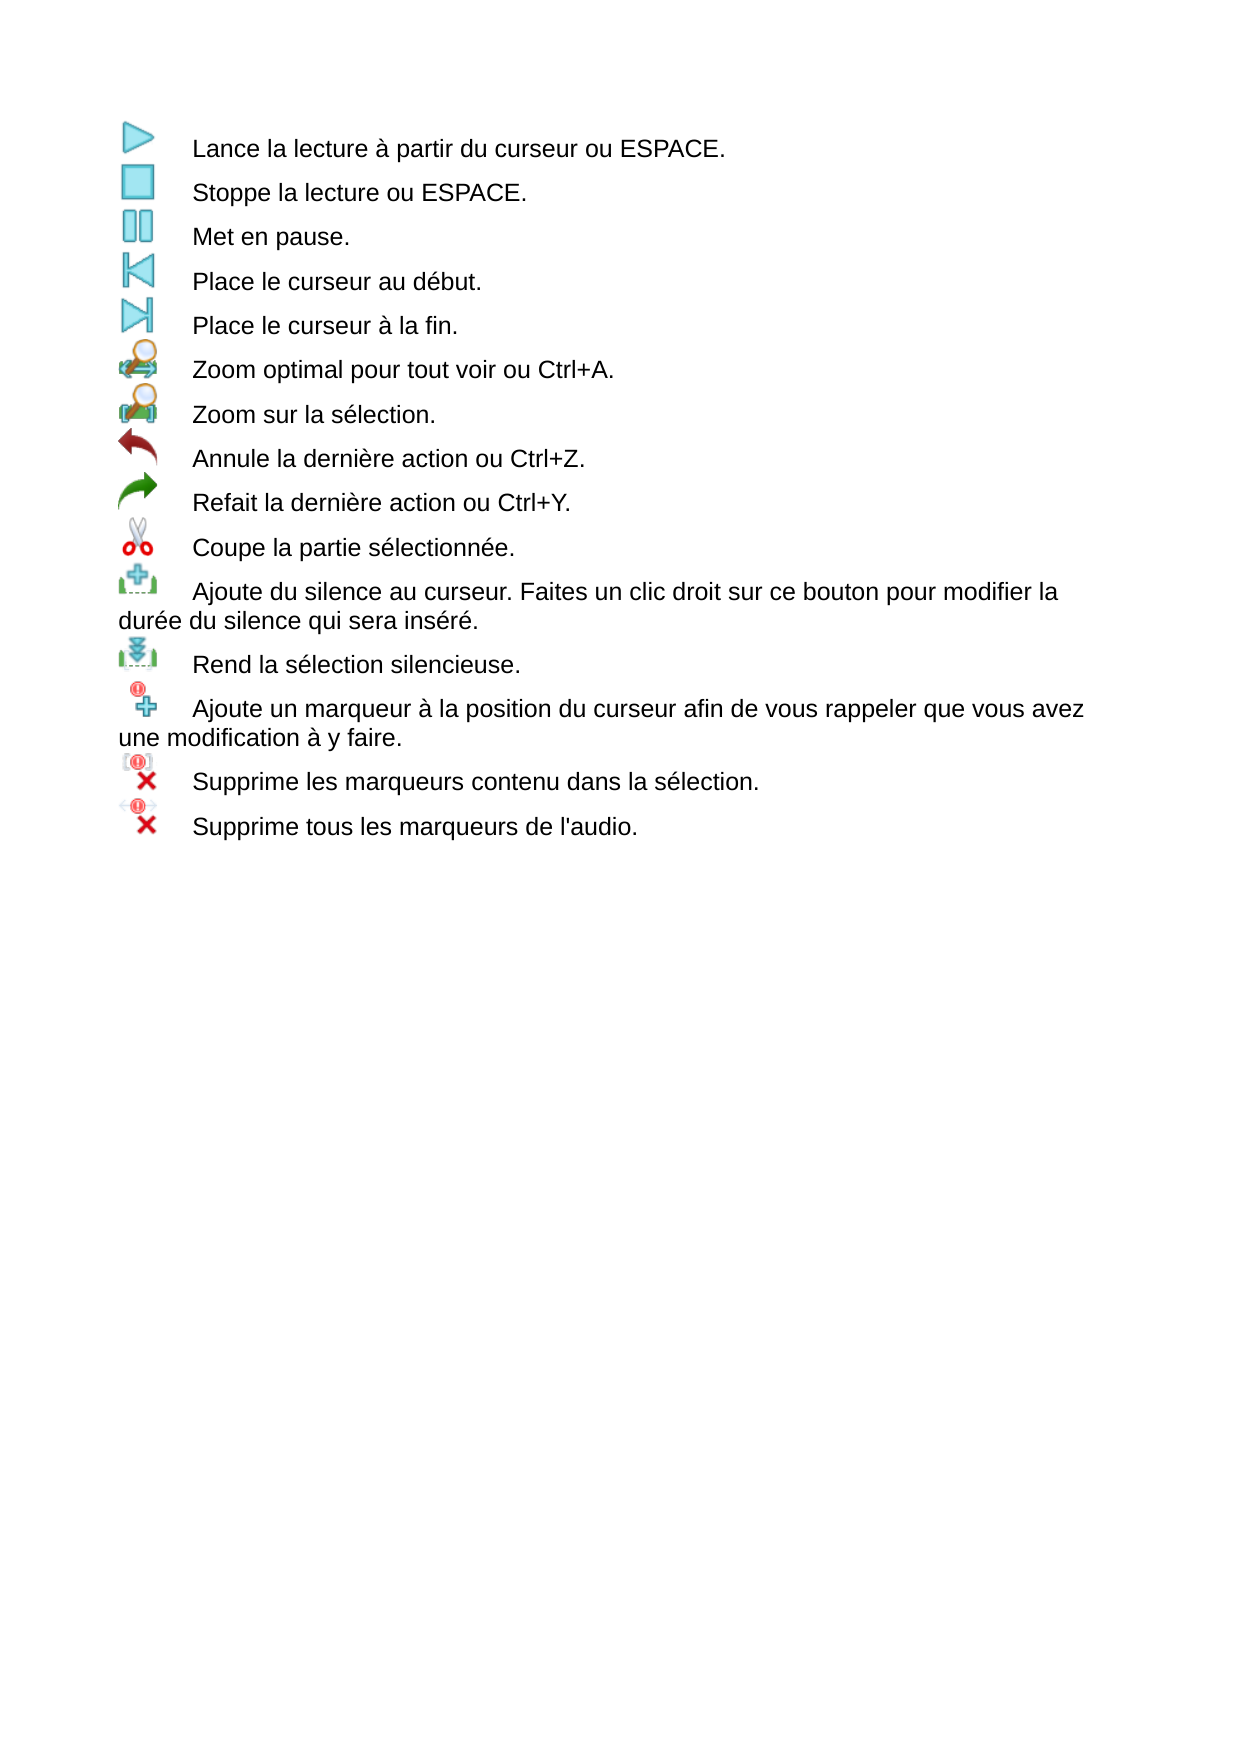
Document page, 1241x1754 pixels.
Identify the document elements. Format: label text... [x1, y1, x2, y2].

text Refait la dernière action ou Ctrl+Y. [118, 473, 1122, 517]
text Stoppe la lecture ou ESPACE. [118, 162, 1122, 207]
text Supprime les marqueurs contenu dans la sélection. [118, 752, 1122, 796]
text Lance la lecture à partir du curseur ou ESPACE. [118, 118, 1122, 162]
picture [118, 472, 158, 512]
text Supprime tous les marqueurs de l'audio. [118, 796, 1122, 840]
picture [118, 428, 158, 468]
picture [118, 751, 158, 791]
picture [118, 634, 158, 674]
text Met en pause. [118, 207, 1122, 251]
picture [118, 118, 158, 157]
picture [118, 295, 158, 335]
text Ajoute un marqueur à la position du curseur afin de vous rappeler que vous avez une modification à y faire. [118, 679, 1122, 752]
picture [118, 251, 158, 290]
text Ajoute du silence au curseur. Faites un clic droit sur ce bouton pour modifier la durée du silence qui sera inséré. [118, 561, 1122, 634]
text Place le curseur au début. [118, 251, 1122, 295]
text Zoom sur la sélection. [118, 384, 1122, 429]
text Rend la sélection silencieuse. [118, 634, 1122, 679]
picture [118, 339, 158, 379]
picture [118, 678, 158, 718]
text Zoom optimal pour tout voir ou Ctrl+A. [118, 339, 1122, 384]
picture [118, 561, 158, 601]
text Annule la dernière action ou Ctrl+Z. [118, 429, 1122, 473]
picture [118, 162, 158, 202]
picture [118, 206, 158, 246]
text Coupe la partie sélectionnée. [118, 517, 1122, 561]
text Place le curseur à la fin. [118, 295, 1122, 339]
picture [118, 383, 158, 424]
picture [118, 517, 158, 557]
picture [118, 796, 158, 835]
